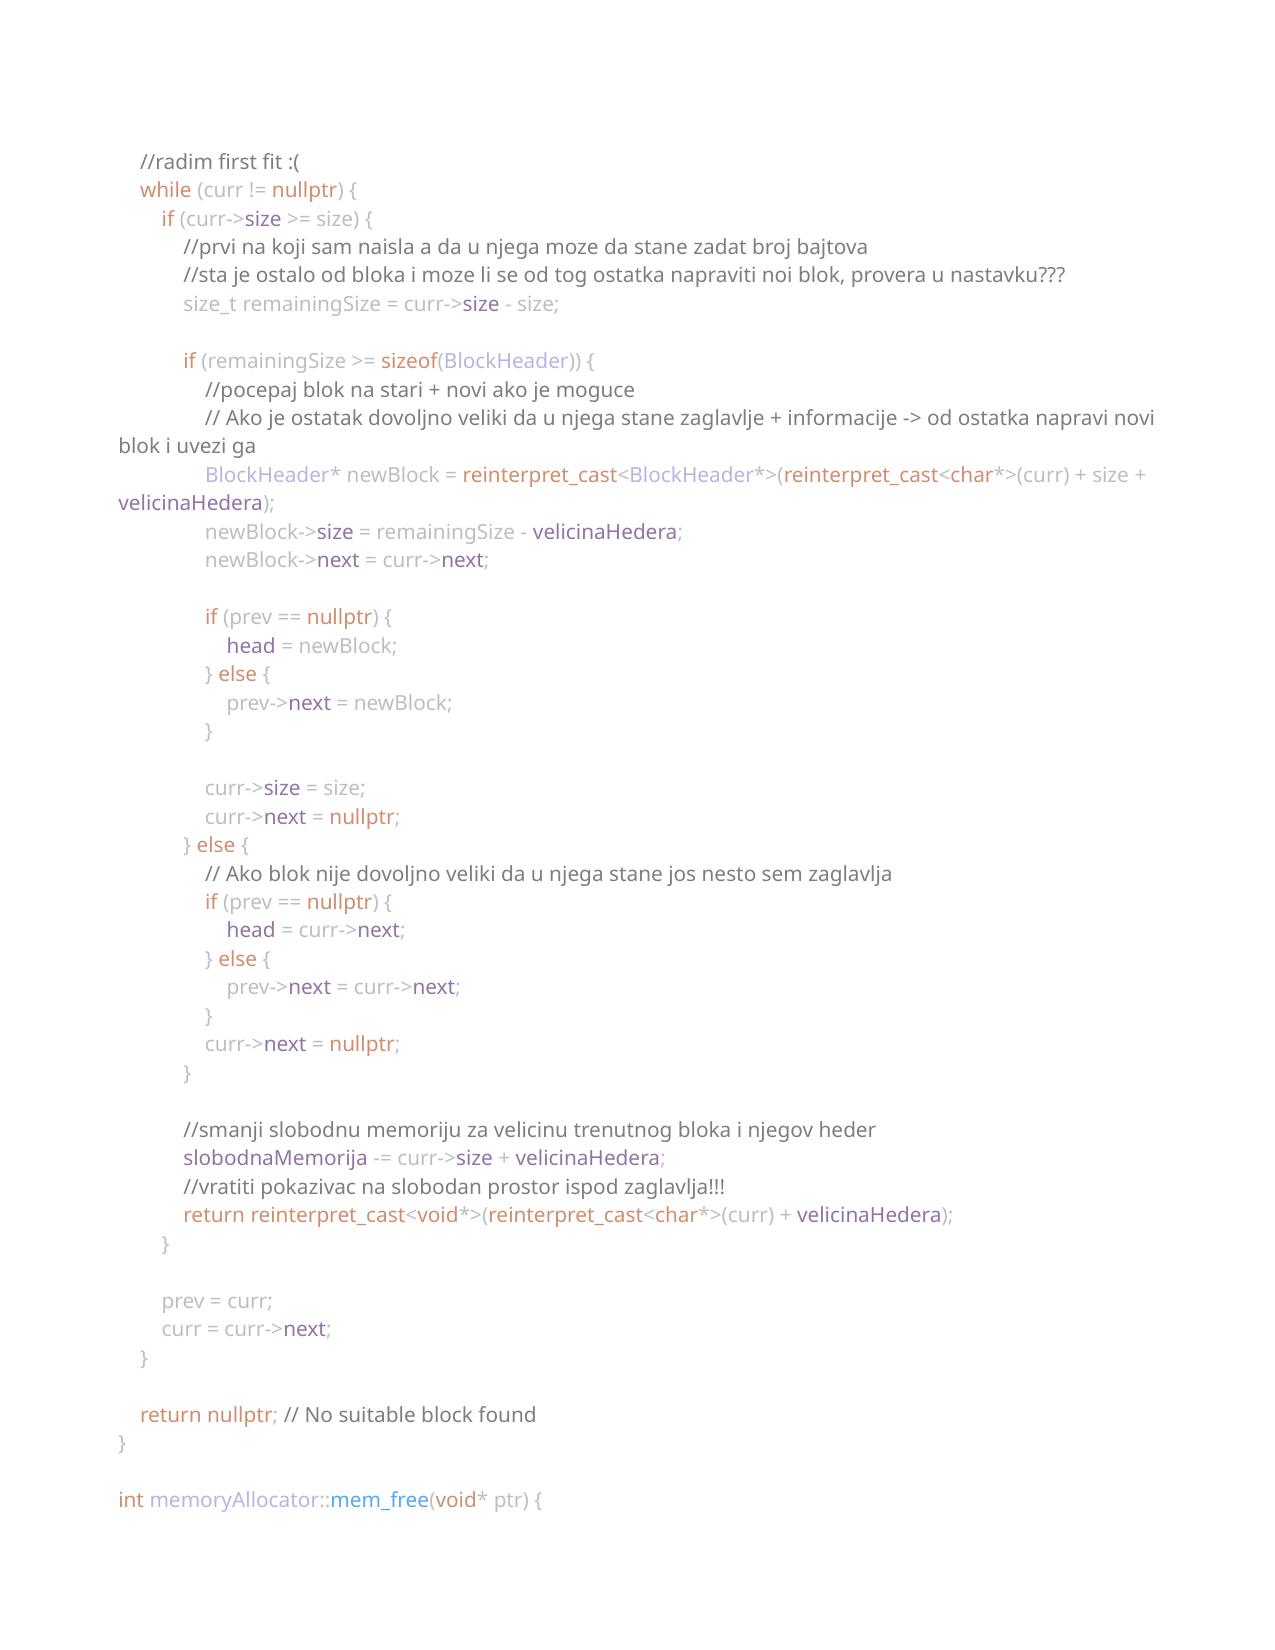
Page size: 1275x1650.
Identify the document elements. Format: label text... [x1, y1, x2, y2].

text //radim first fit :( while (curr != nullptr) { if (curr->size >= size) { //prvi na koji sam naisla a da u njega moze da stane zadat broj bajtova //sta je ostalo od bloka i moze li se od tog ostatka napraviti noi blok, provera u nastavku??? size_t remainingSize = curr->size - size; if (remainingSize >= sizeof(BlockHeader)) { //pocepaj blok na stari + novi ako je moguce // Ako je ostatak dovoljno veliki da u njega stane zaglavlje + informacije -> od ostatka napravi novi blok i uvezi ga BlockHeader* newBlock = reinterpret_cast<BlockHeader*>(reinterpret_cast<char*>(curr) + size + velicinaHedera); newBlock->size = remainingSize - velicinaHedera; newBlock->next = curr->next; if (prev == nullptr) { head = newBlock; } else { prev->next = newBlock; } curr->size = size; curr->next = nullptr; } else { // Ako blok nije dovoljno veliki da u njega stane jos nesto sem zaglavlja if (prev == nullptr) { head = curr->next; } else { prev->next = curr->next; } curr->next = nullptr; } //smanji slobodnu memoriju za velicinu trenutnog bloka i njegov heder slobodnaMemorija -= curr->size + velicinaHedera; //vratiti pokazivac na slobodan prostor ispod zaglavlja!!! return reinterpret_cast<void*>(reinterpret_cast<char*>(curr) + velicinaHedera); } prev = curr; curr = curr->next; } return nullptr; // No suitable block found } int memoryAllocator::mem_free(void* ptr) { [118, 118, 1157, 1514]
